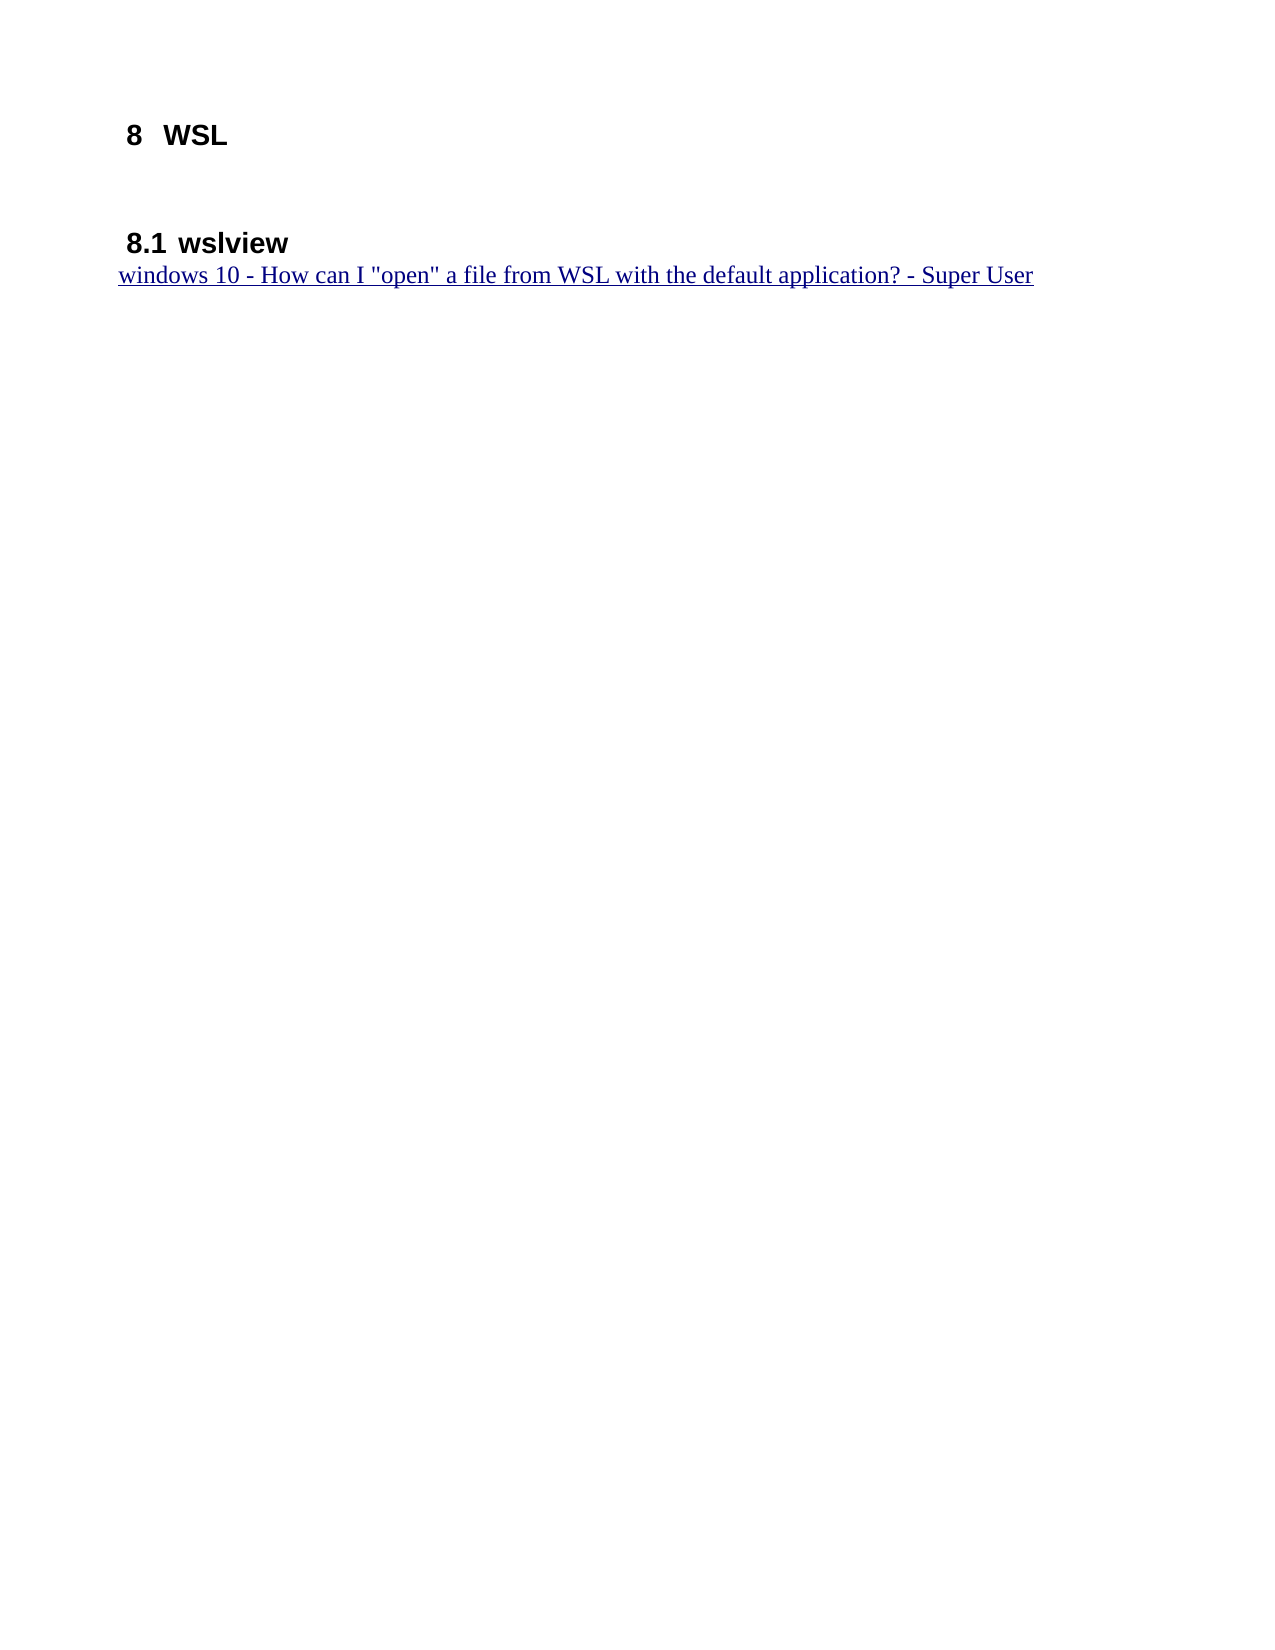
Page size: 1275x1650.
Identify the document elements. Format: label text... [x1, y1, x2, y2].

subtitle WSL [118, 118, 1157, 152]
text windows 10 - How can I "open" a file from WSL with the default application? - Super User [118, 260, 1157, 288]
subtitle wslview [118, 226, 1157, 260]
